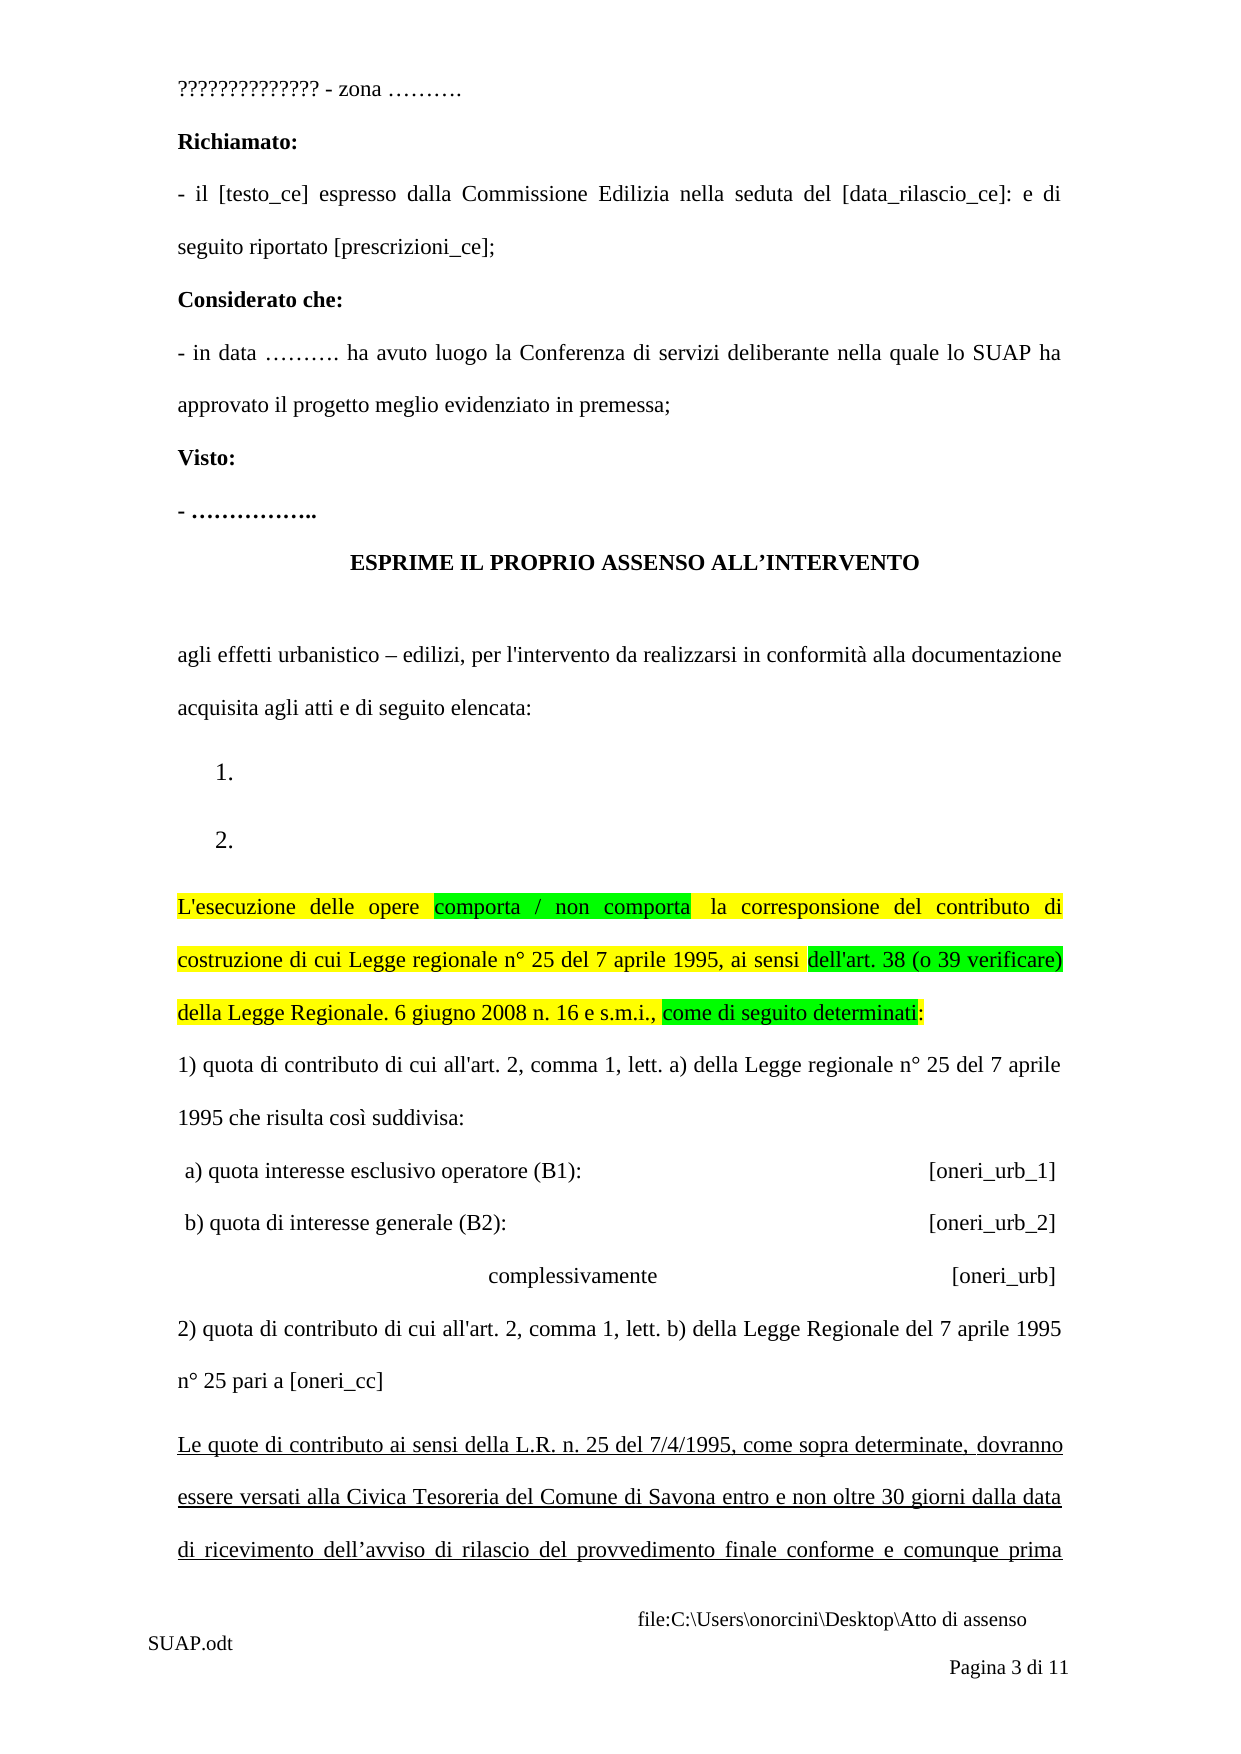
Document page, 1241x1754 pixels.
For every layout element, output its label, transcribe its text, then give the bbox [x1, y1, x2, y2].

text agli effetti urbanistico – edilizi, per l'intervento da realizzarsi in conformità alla documentazione acquisita agli atti e di seguito elencata: [177, 642, 1063, 721]
table_cell [oneri_urb] [665, 1262, 1063, 1288]
text Richiamato: [177, 128, 1063, 154]
text Considerato che: [177, 286, 1063, 312]
text L'esecuzione delle opere comporta / non comporta la corresponsione del contributo di costruzione di cui Legge regionale n° 25 del 7 aprile 1995, ai sensi dell'art. 38 (o 39 verificare) della Legge Regionale. 6 giugno 2008 n. 16 e s.m.i., come di seguito determinati: [177, 893, 1063, 1025]
table_header a) quota interesse esclusivo operatore (B1): [177, 1157, 664, 1209]
text 1) quota di contributo di cui all'art. 2, comma 1, lett. a) della Legge regionale n° 25 del 7 aprile 1995 che risulta così suddivisa: [177, 1051, 1063, 1130]
text essere versati alla Civica Tesoreria del Comune di Savona entro e non oltre 30 giorni dalla data di ricevimento dell’avviso di rilascio del provvedimento finale conforme e comunque prima [177, 1455, 1063, 1559]
table_cell [177, 1289, 664, 1315]
table_header [oneri_urb_1] [665, 1157, 1063, 1209]
text - il [testo_ce] espresso dalla Commissione Edilizia nella seduta del [data_rilascio_ce]: e di seguito riportato [prescrizioni_ce]; [177, 180, 1063, 259]
text - …………….. [177, 497, 1063, 523]
table_cell [oneri_urb_2] [665, 1210, 1063, 1262]
subtitle ESPRIME IL PROPRIO ASSENSO ALL’INTERVENTO [177, 549, 1092, 576]
text 2) quota di contributo di cui all'art. 2, comma 1, lett. b) della Legge Regionale del 7 aprile 1995 n° 25 pari a [oneri_cc] [177, 1315, 1063, 1394]
table_cell complessivamente [177, 1262, 664, 1288]
text Le quote di contributo ai sensi della L.R. n. 25 del 7/4/1995, come sopra determinate, dovranno [177, 1431, 1063, 1454]
text Visto: [177, 444, 1063, 470]
table_cell b) quota di interesse generale (B2): [177, 1210, 664, 1262]
text - in data ………. ha avuto luogo la Conferenza di servizi deliberante nella quale lo SUAP ha approvato il progetto meglio evidenziato in premessa; [177, 338, 1063, 418]
table_cell [665, 1289, 1063, 1315]
text ?????????????? - zona ………. [177, 75, 1063, 101]
